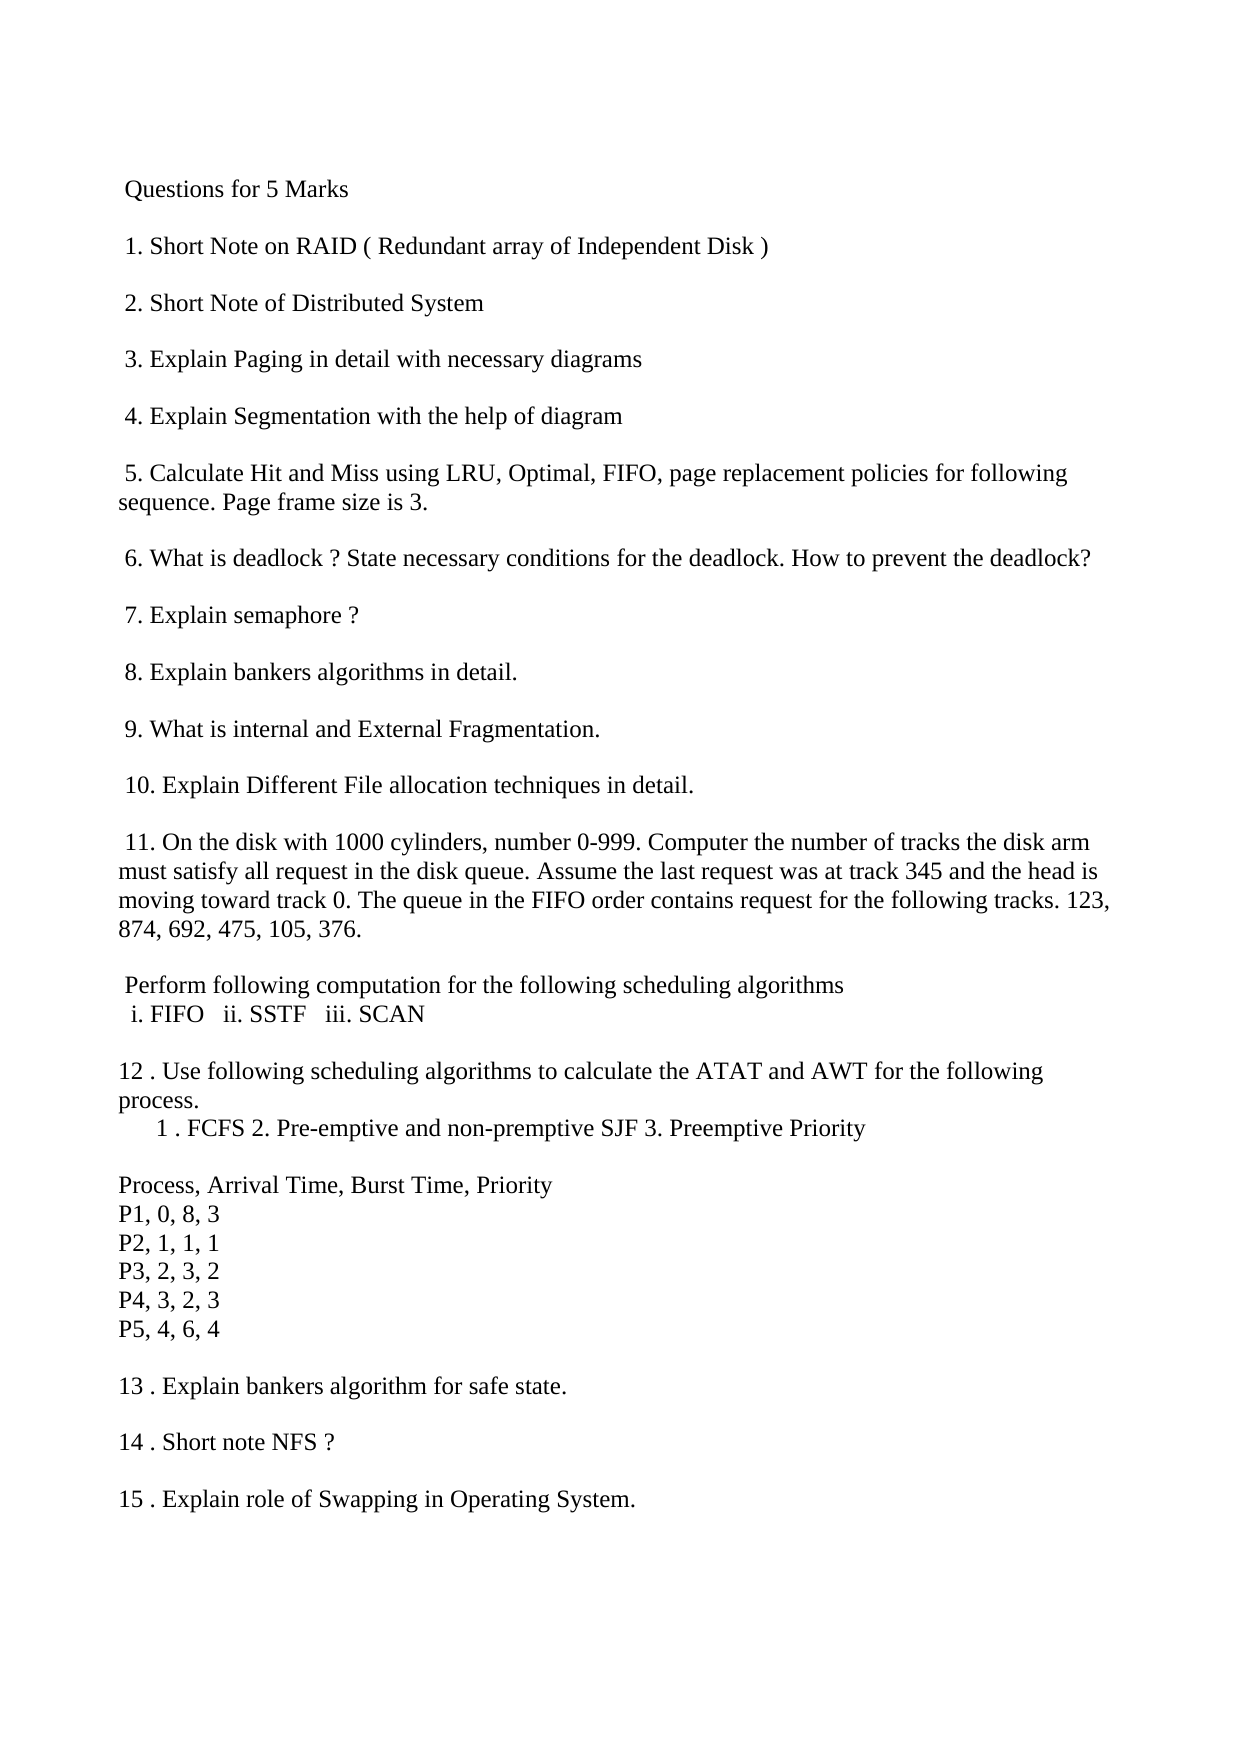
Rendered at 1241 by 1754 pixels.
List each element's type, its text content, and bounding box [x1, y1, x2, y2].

text 7. Explain semaphore ? [118, 600, 1122, 629]
text Process, Arrival Time, Burst Time, Priority [118, 1170, 1122, 1199]
text P2, 1, 1, 1 [118, 1228, 1122, 1256]
text 6. What is deadlock ? State necessary conditions for the deadlock. How to prevent the deadlock? [118, 543, 1122, 572]
text 10. Explain Different File allocation techniques in detail. [118, 771, 1122, 799]
text 8. Explain bankers algorithms in detail. [118, 657, 1122, 686]
text i. FIFO ii. SSTF iii. SCAN [118, 999, 1122, 1028]
text Questions for 5 Marks [118, 174, 1122, 203]
text 15 . Explain role of Swapping in Operating System. [118, 1484, 1122, 1513]
text 9. What is internal and External Fragmentation. [118, 714, 1122, 743]
text Perform following computation for the following scheduling algorithms [118, 970, 1122, 999]
text 14 . Short note NFS ? [118, 1427, 1122, 1456]
text P5, 4, 6, 4 [118, 1314, 1122, 1343]
text 12 . Use following scheduling algorithms to calculate the ATAT and AWT for the following process. [118, 1056, 1122, 1113]
text 5. Calculate Hit and Miss using LRU, Optimal, FIFO, page replacement policies for following sequence. Page frame size is 3. [118, 458, 1122, 516]
text P1, 0, 8, 3 [118, 1199, 1122, 1228]
text 3. Explain Paging in detail with necessary diagrams [118, 344, 1122, 373]
text 13 . Explain bankers algorithm for safe state. [118, 1371, 1122, 1399]
text P4, 3, 2, 3 [118, 1285, 1122, 1314]
text 11. On the disk with 1000 cylinders, number 0-999. Computer the number of tracks the disk arm must satisfy all request in the disk queue. Assume the last request was at track 345 and the head is moving toward track 0. The queue in the FIFO order contains request for the following tracks. 123, 874, 692, 475, 105, 376. [118, 827, 1122, 942]
text 2. Short Note of Distributed System [118, 288, 1122, 316]
text 1. Short Note on RAID ( Redundant array of Independent Disk ) [118, 231, 1122, 260]
text P3, 2, 3, 2 [118, 1256, 1122, 1285]
text 4. Explain Segmentation with the help of diagram [118, 401, 1122, 430]
text 1 . FCFS 2. Pre-emptive and non-premptive SJF 3. Preemptive Priority [118, 1113, 1122, 1142]
